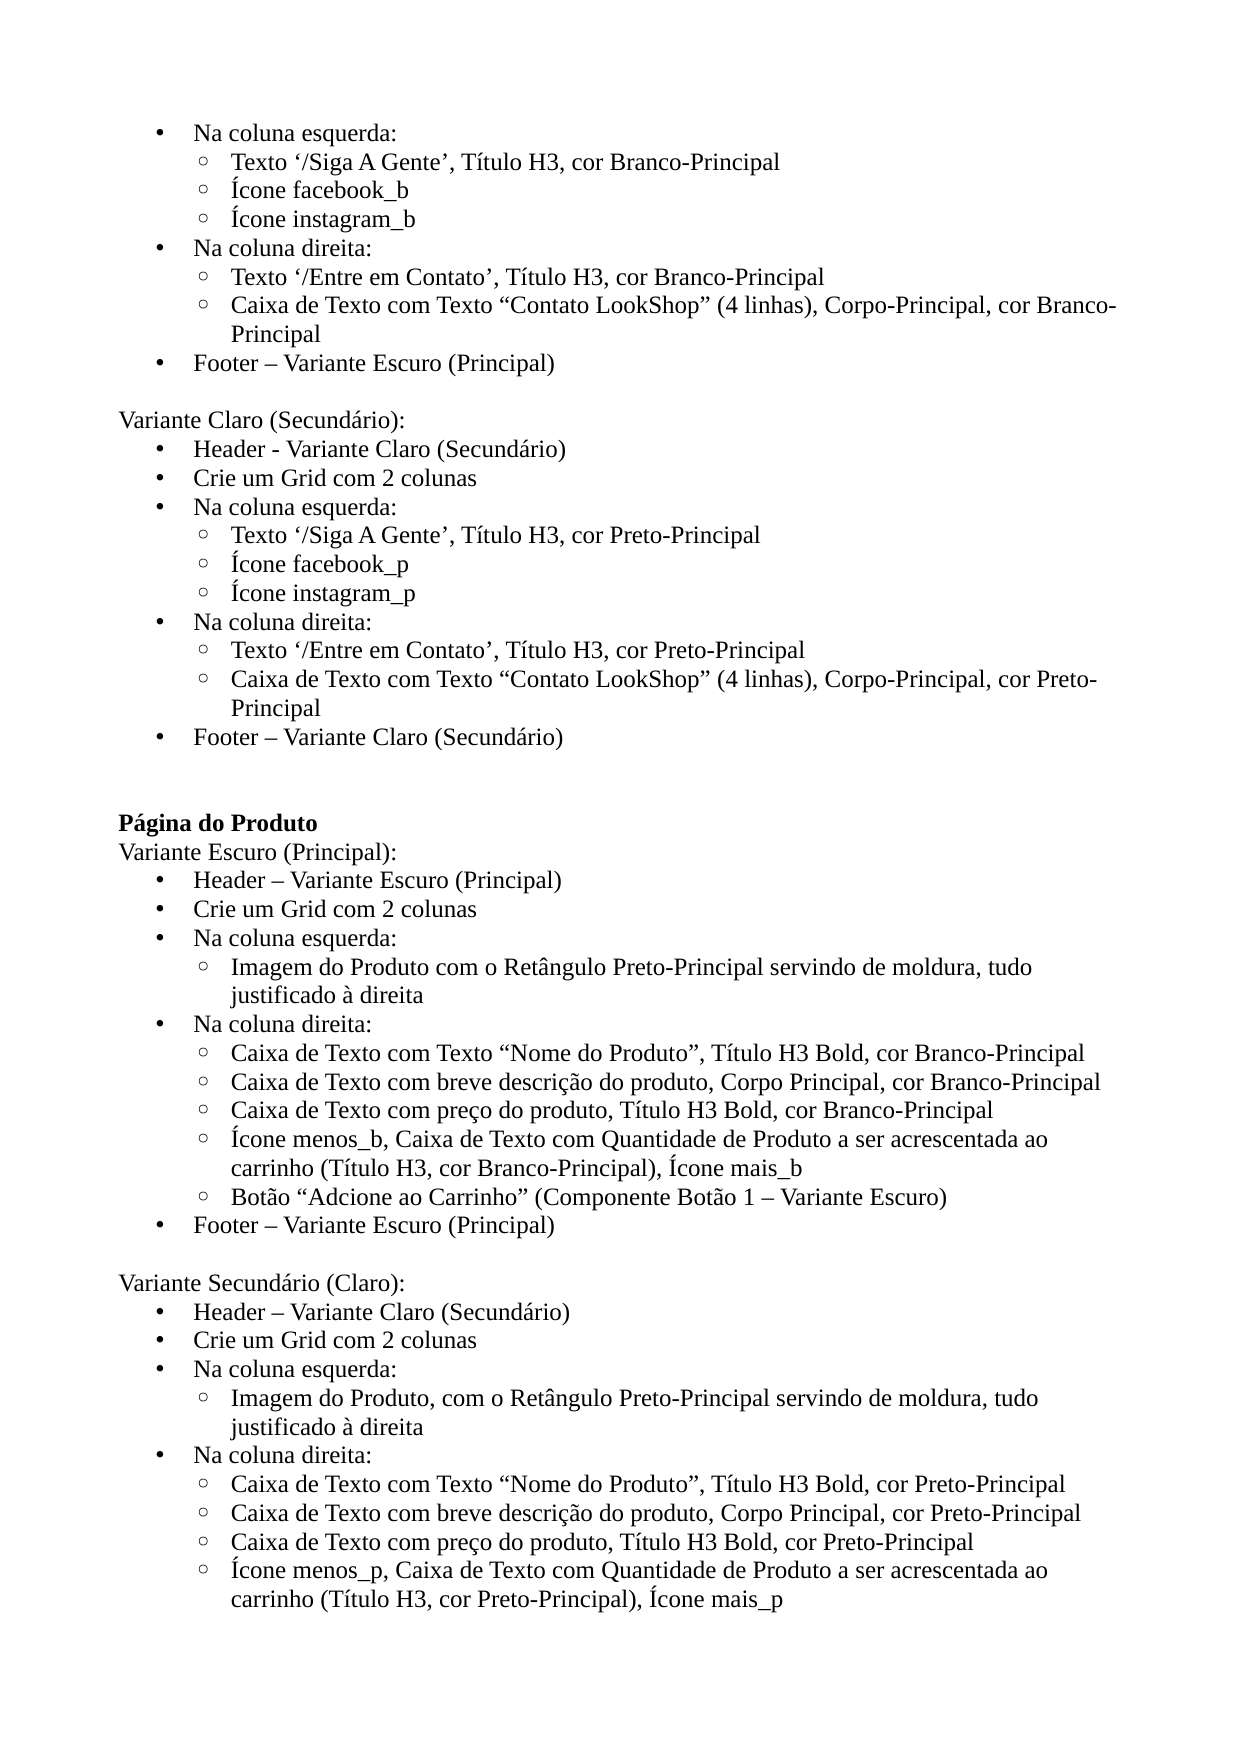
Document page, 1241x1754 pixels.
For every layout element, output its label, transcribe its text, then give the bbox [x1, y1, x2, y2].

text Variante Escuro (Principal): [118, 837, 1122, 866]
list Na coluna esquerda: [156, 923, 1122, 952]
list Botão “Adcione ao Carrinho” (Componente Botão 1 – Variante Escuro) [193, 1182, 1122, 1211]
list Na coluna direita: [156, 233, 1122, 262]
list Header – Variante Escuro (Principal) [156, 866, 1122, 894]
list Na coluna esquerda: [156, 1354, 1122, 1383]
list Texto ‘/Siga A Gente’, Título H3, cor Preto-Principal [193, 521, 1122, 549]
list Imagem do Produto com o Retângulo Preto-Principal servindo de moldura, tudo justificado à direita [193, 952, 1122, 1009]
list Header - Variante Claro (Secundário) [156, 434, 1122, 463]
list Caixa de Texto com Texto “Contato LookShop” (4 linhas), Corpo-Principal, cor Preto-Principal [193, 664, 1122, 722]
list Texto ‘/Entre em Contato’, Título H3, cor Preto-Principal [193, 636, 1122, 664]
list Texto ‘/Entre em Contato’, Título H3, cor Branco-Principal [193, 262, 1122, 291]
list Footer – Variante Escuro (Principal) [156, 1211, 1122, 1239]
list Caixa de Texto com preço do produto, Título H3 Bold, cor Preto-Principal [193, 1527, 1122, 1556]
list Crie um Grid com 2 colunas [156, 1326, 1122, 1354]
list Texto ‘/Siga A Gente’, Título H3, cor Branco-Principal [193, 147, 1122, 176]
list Na coluna direita: [156, 1441, 1122, 1469]
list Ícone menos_p, Caixa de Texto com Quantidade de Produto a ser acrescentada ao carrinho (Título H3, cor Preto-Principal), Ícone mais_p [193, 1556, 1122, 1613]
list Crie um Grid com 2 colunas [156, 463, 1122, 492]
list Na coluna esquerda: [156, 118, 1122, 147]
list Ícone facebook_b [193, 176, 1122, 204]
list Header – Variante Claro (Secundário) [156, 1297, 1122, 1326]
text Variante Claro (Secundário): [118, 406, 1122, 434]
list Caixa de Texto com Texto “Contato LookShop” (4 linhas), Corpo-Principal, cor Branco-Principal [193, 291, 1122, 348]
list Ícone instagram_b [193, 204, 1122, 233]
list Na coluna direita: [156, 607, 1122, 636]
text Página do Produto [118, 808, 1122, 837]
list Na coluna direita: [156, 1009, 1122, 1038]
list Footer – Variante Claro (Secundário) [156, 722, 1122, 751]
list Ícone menos_b, Caixa de Texto com Quantidade de Produto a ser acrescentada ao carrinho (Título H3, cor Branco-Principal), Ícone mais_b [193, 1124, 1122, 1182]
list Caixa de Texto com breve descrição do produto, Corpo Principal, cor Branco-Principal [193, 1067, 1122, 1096]
list Caixa de Texto com preço do produto, Título H3 Bold, cor Branco-Principal [193, 1096, 1122, 1124]
list Imagem do Produto, com o Retângulo Preto-Principal servindo de moldura, tudo justificado à direita [193, 1383, 1122, 1441]
list Caixa de Texto com Texto “Nome do Produto”, Título H3 Bold, cor Preto-Principal [193, 1469, 1122, 1498]
list Footer – Variante Escuro (Principal) [156, 348, 1122, 377]
list Crie um Grid com 2 colunas [156, 894, 1122, 923]
list Caixa de Texto com Texto “Nome do Produto”, Título H3 Bold, cor Branco-Principal [193, 1038, 1122, 1067]
list Ícone instagram_p [193, 578, 1122, 607]
list Ícone facebook_p [193, 549, 1122, 578]
list Na coluna esquerda: [156, 492, 1122, 521]
text Variante Secundário (Claro): [118, 1268, 1122, 1297]
list Caixa de Texto com breve descrição do produto, Corpo Principal, cor Preto-Principal [193, 1498, 1122, 1527]
